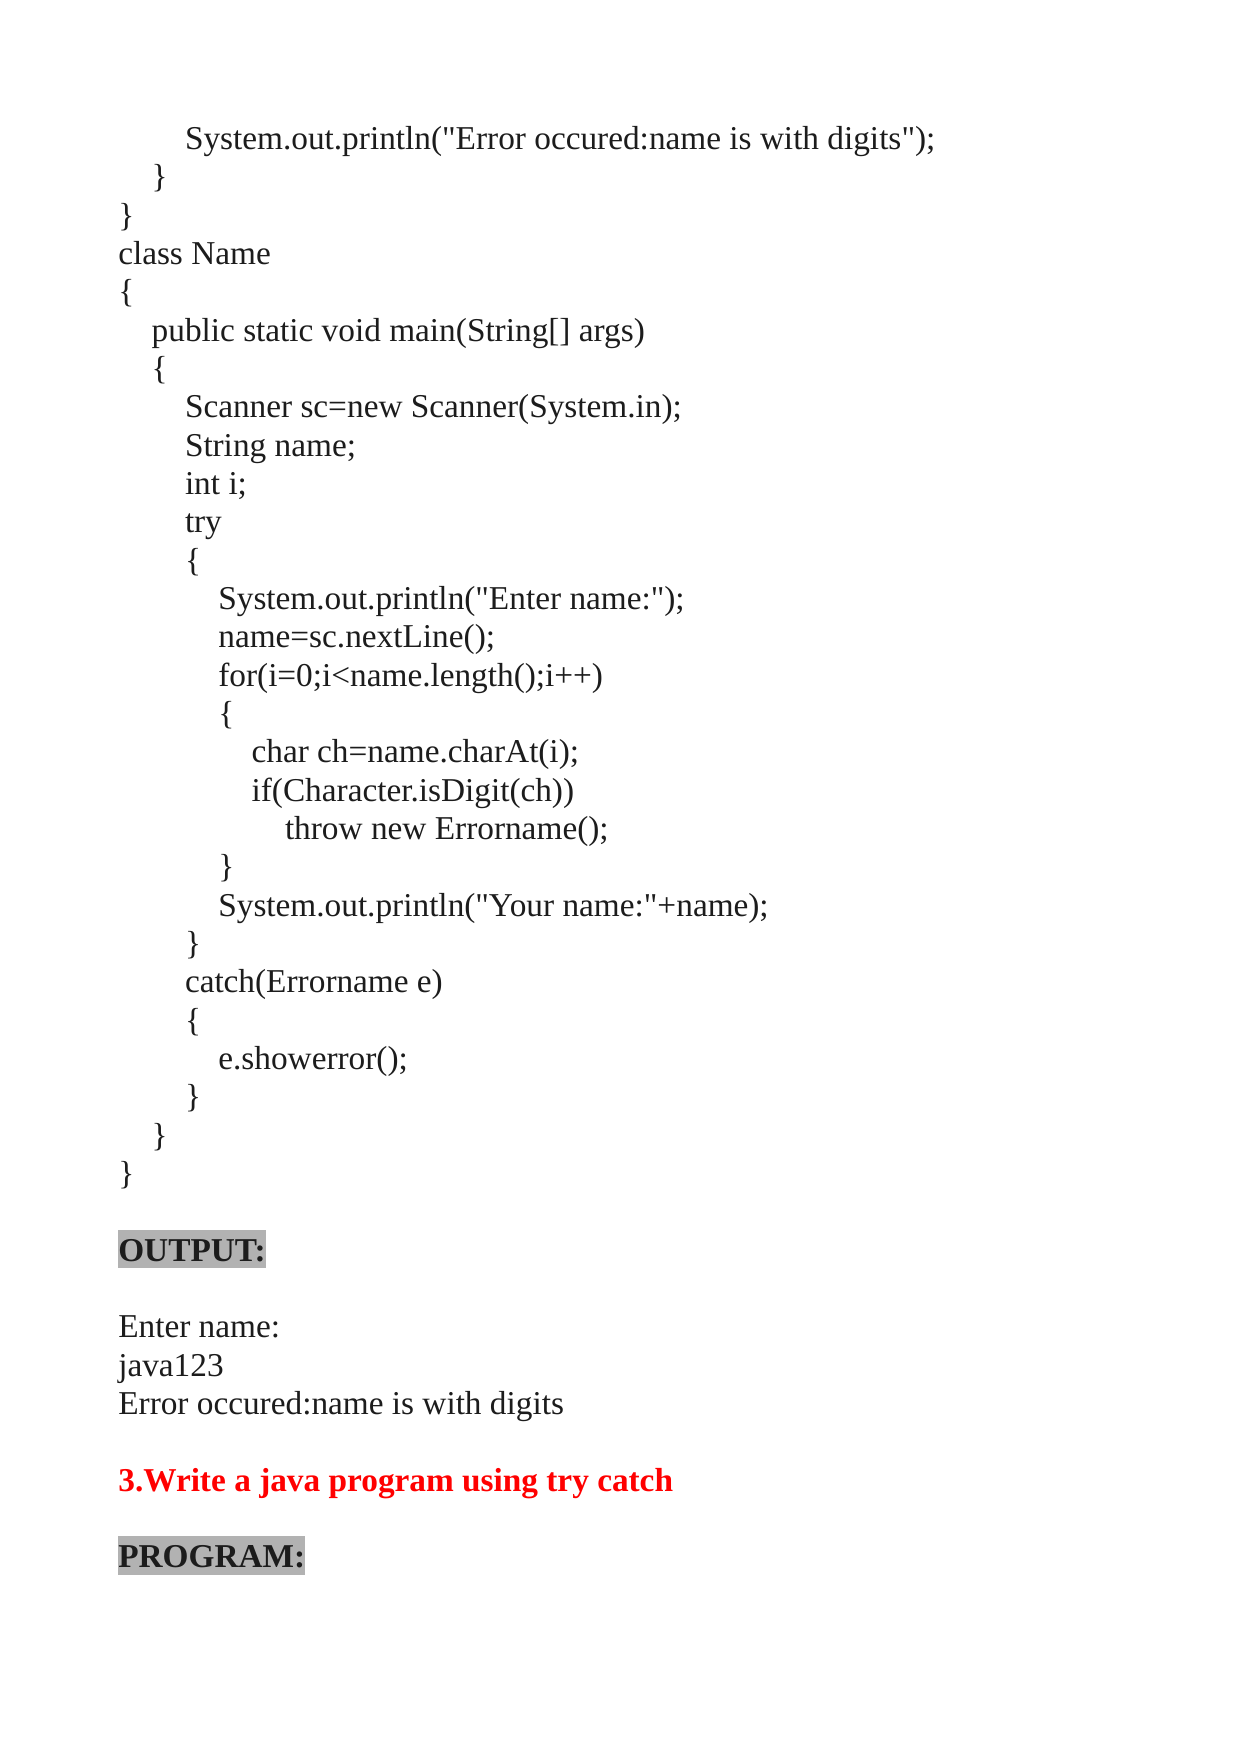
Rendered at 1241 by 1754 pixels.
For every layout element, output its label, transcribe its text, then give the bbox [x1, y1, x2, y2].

text } [118, 1076, 1122, 1115]
text } [118, 846, 1122, 885]
text throw new Errorname(); [118, 808, 1122, 846]
text public static void main(String[] args) [118, 310, 1122, 348]
text { [118, 540, 1122, 578]
text if(Character.isDigit(ch)) [118, 770, 1122, 808]
text java123 [118, 1345, 1122, 1383]
text OUTPUT: [118, 1230, 1122, 1268]
text class Name [118, 233, 1122, 271]
text } [118, 1115, 1122, 1153]
text Enter name: [118, 1306, 1122, 1345]
text Error occured:name is with digits [118, 1383, 1122, 1421]
text int i; [118, 463, 1122, 501]
text 3.Write a java program using try catch [118, 1460, 1122, 1498]
text name=sc.nextLine(); [118, 616, 1122, 655]
text Scanner sc=new Scanner(System.in); [118, 386, 1122, 425]
text try [118, 501, 1122, 540]
text System.out.println("Error occured:name is with digits"); [118, 118, 1122, 156]
text char ch=name.charAt(i); [118, 731, 1122, 770]
text } [118, 1153, 1122, 1191]
text e.showerror(); [118, 1038, 1122, 1076]
text } [118, 156, 1122, 195]
text { [118, 693, 1122, 731]
text catch(Errorname e) [118, 961, 1122, 1000]
text } [118, 195, 1122, 233]
text for(i=0;i<name.length();i++) [118, 655, 1122, 693]
text { [118, 348, 1122, 386]
text String name; [118, 425, 1122, 463]
text } [118, 923, 1122, 961]
text System.out.println("Enter name:"); [118, 578, 1122, 616]
text System.out.println("Your name:"+name); [118, 885, 1122, 923]
text PROGRAM: [118, 1536, 1122, 1575]
text { [118, 271, 1122, 310]
text { [118, 1000, 1122, 1038]
